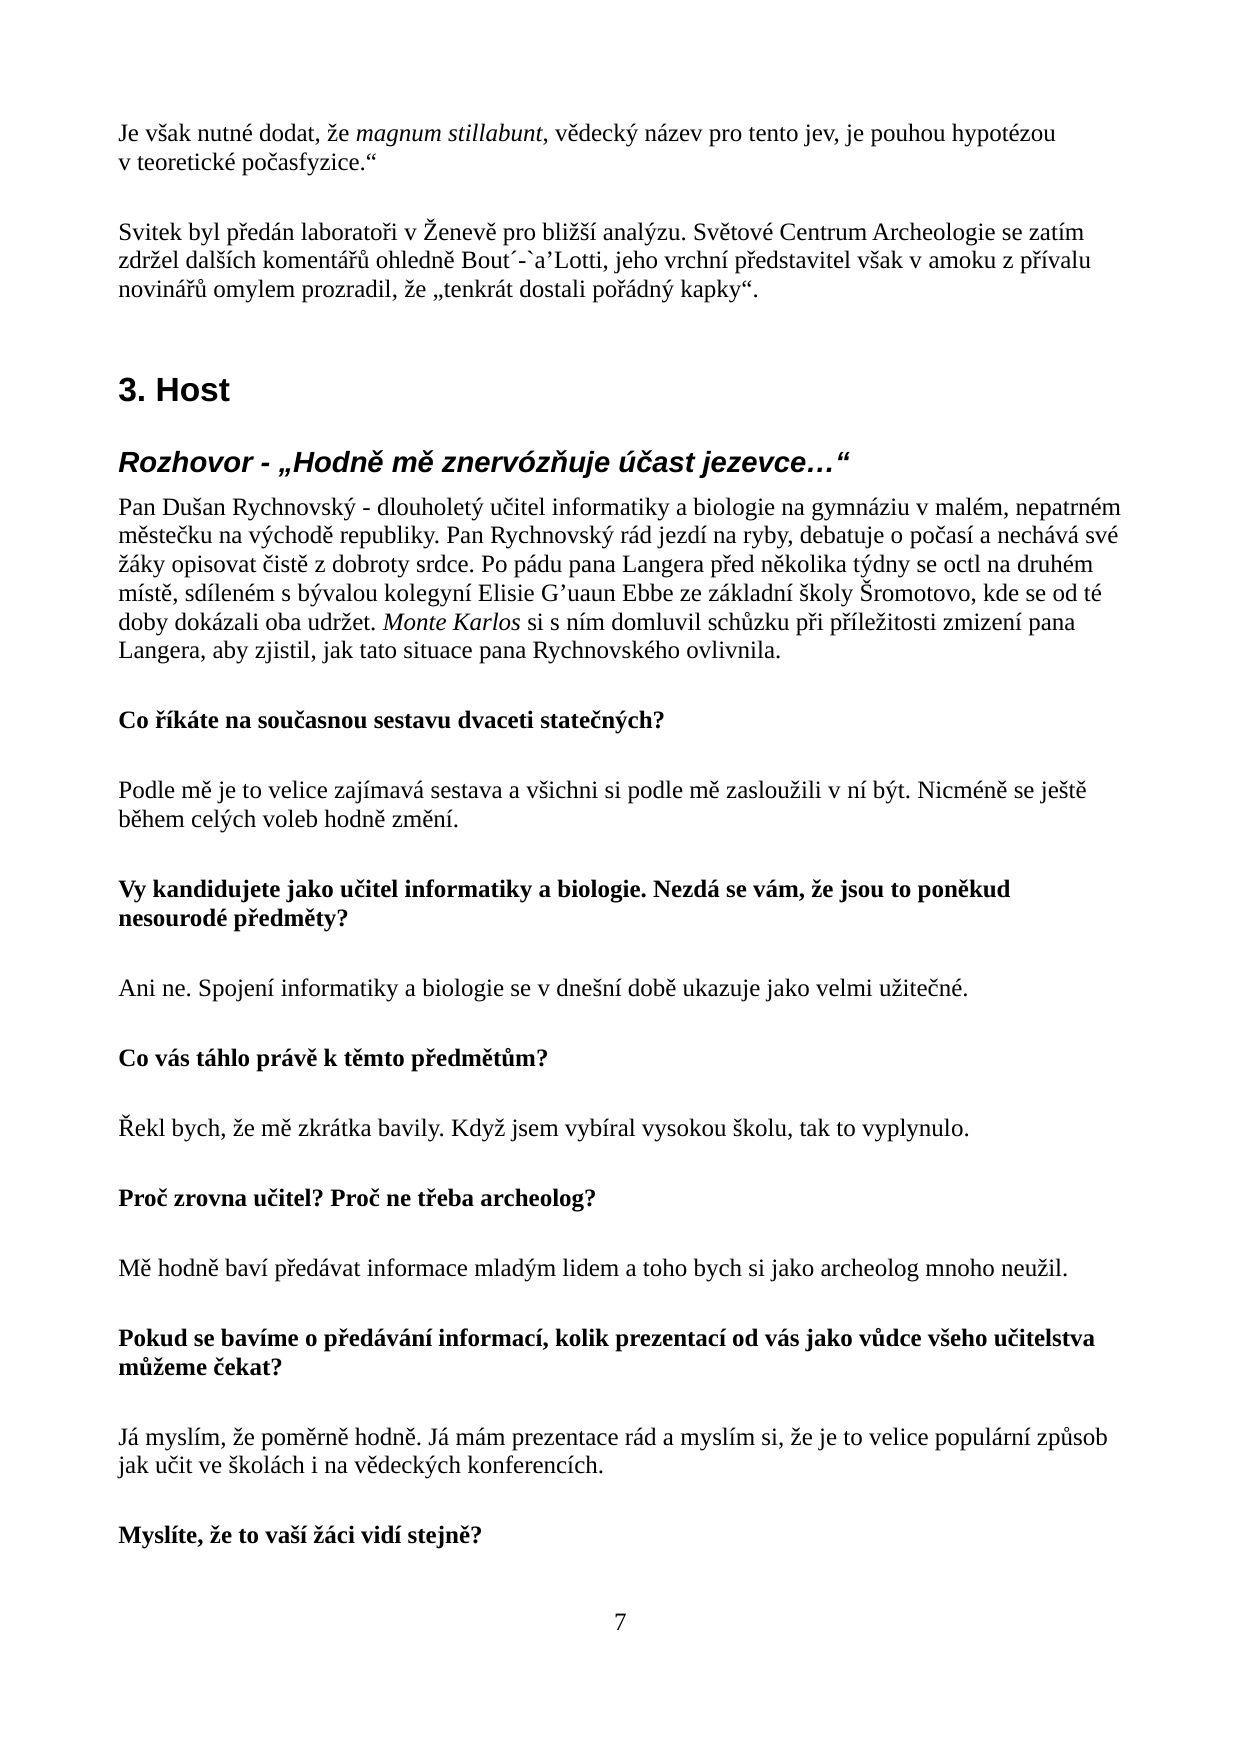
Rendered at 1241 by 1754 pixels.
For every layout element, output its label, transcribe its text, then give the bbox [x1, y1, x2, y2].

text Co vás táhlo právě k těmto předmětům? [118, 1043, 1122, 1100]
text Podle mě je to velice zajímavá sestava a všichni si podle mě zasloužili v ní být. Nicméně se ještě během celých voleb hodně změní. [118, 775, 1122, 862]
subtitle Host [118, 369, 1122, 408]
text Co říkáte na současnou sestavu dvaceti statečných? [118, 705, 1122, 763]
text Myslíte, že to vaší žáci vidí stejně? [118, 1520, 1122, 1549]
text Mě hodně baví předávat informace mladým lidem a toho bych si jako archeolog mnoho neužil. [118, 1253, 1122, 1310]
text Proč zrovna učitel? Proč ne třeba archeolog? [118, 1183, 1122, 1240]
text Vy kandidujete jako učitel informatiky a biologie. Nezdá se vám, že jsou to poněkud nesourodé předměty? [118, 874, 1122, 960]
text Pokud se bavíme o předávání informací, kolik prezentací od vás jako vůdce všeho učitelstva můžeme čekat? [118, 1323, 1122, 1409]
text Svitek byl předán laboratoři v Ženevě pro bližší analýzu. Světové Centrum Archeologie se zatím zdržel dalších komentářů ohledně Bout´-`a’Lotti, jeho vrchní představitel však v amoku z přívalu novinářů omylem prozradil, že „tenkrát dostali pořádný kapky“. [118, 217, 1122, 332]
subtitle Rozhovor - „Hodně mě znervózňuje účast jezevce…“ [118, 446, 1122, 479]
text Ani ne. Spojení informatiky a biologie se v dnešní době ukazuje jako velmi užitečné. [118, 973, 1122, 1030]
text Pan Dušan Rychnovský - dlouholetý učitel informatiky a biologie na gymnáziu v malém, nepatrném městečku na východě republiky. Pan Rychnovský rád jezdí na ryby, debatuje o počasí a nechává své žáky opisovat čistě z dobroty srdce. Po pádu pana Langera před několika týdny se octl na druhém místě, sdíleném s bývalou kolegyní Elisie G’uaun Ebbe ze základní školy Šromotovo, kde se od té doby dokázali oba udržet. Monte Karlos si s ním domluvil schůzku při příležitosti zmizení pana Langera, aby zjistil, jak tato situace pana Rychnovského ovlivnila. [118, 492, 1122, 693]
text Řekl bych, že mě zkrátka bavily. Když jsem vybíral vysokou školu, tak to vyplynulo. [118, 1113, 1122, 1170]
text Je však nutné dodat, že magnum stillabunt, vědecký název pro tento jev, je pouhou hypotézou v teoretické počasfyzice.“ [118, 118, 1122, 204]
text Já myslím, že poměrně hodně. Já mám prezentace rád a myslím si, že je to velice populární způsob jak učit ve školách i na vědeckých konferencích. [118, 1422, 1122, 1508]
